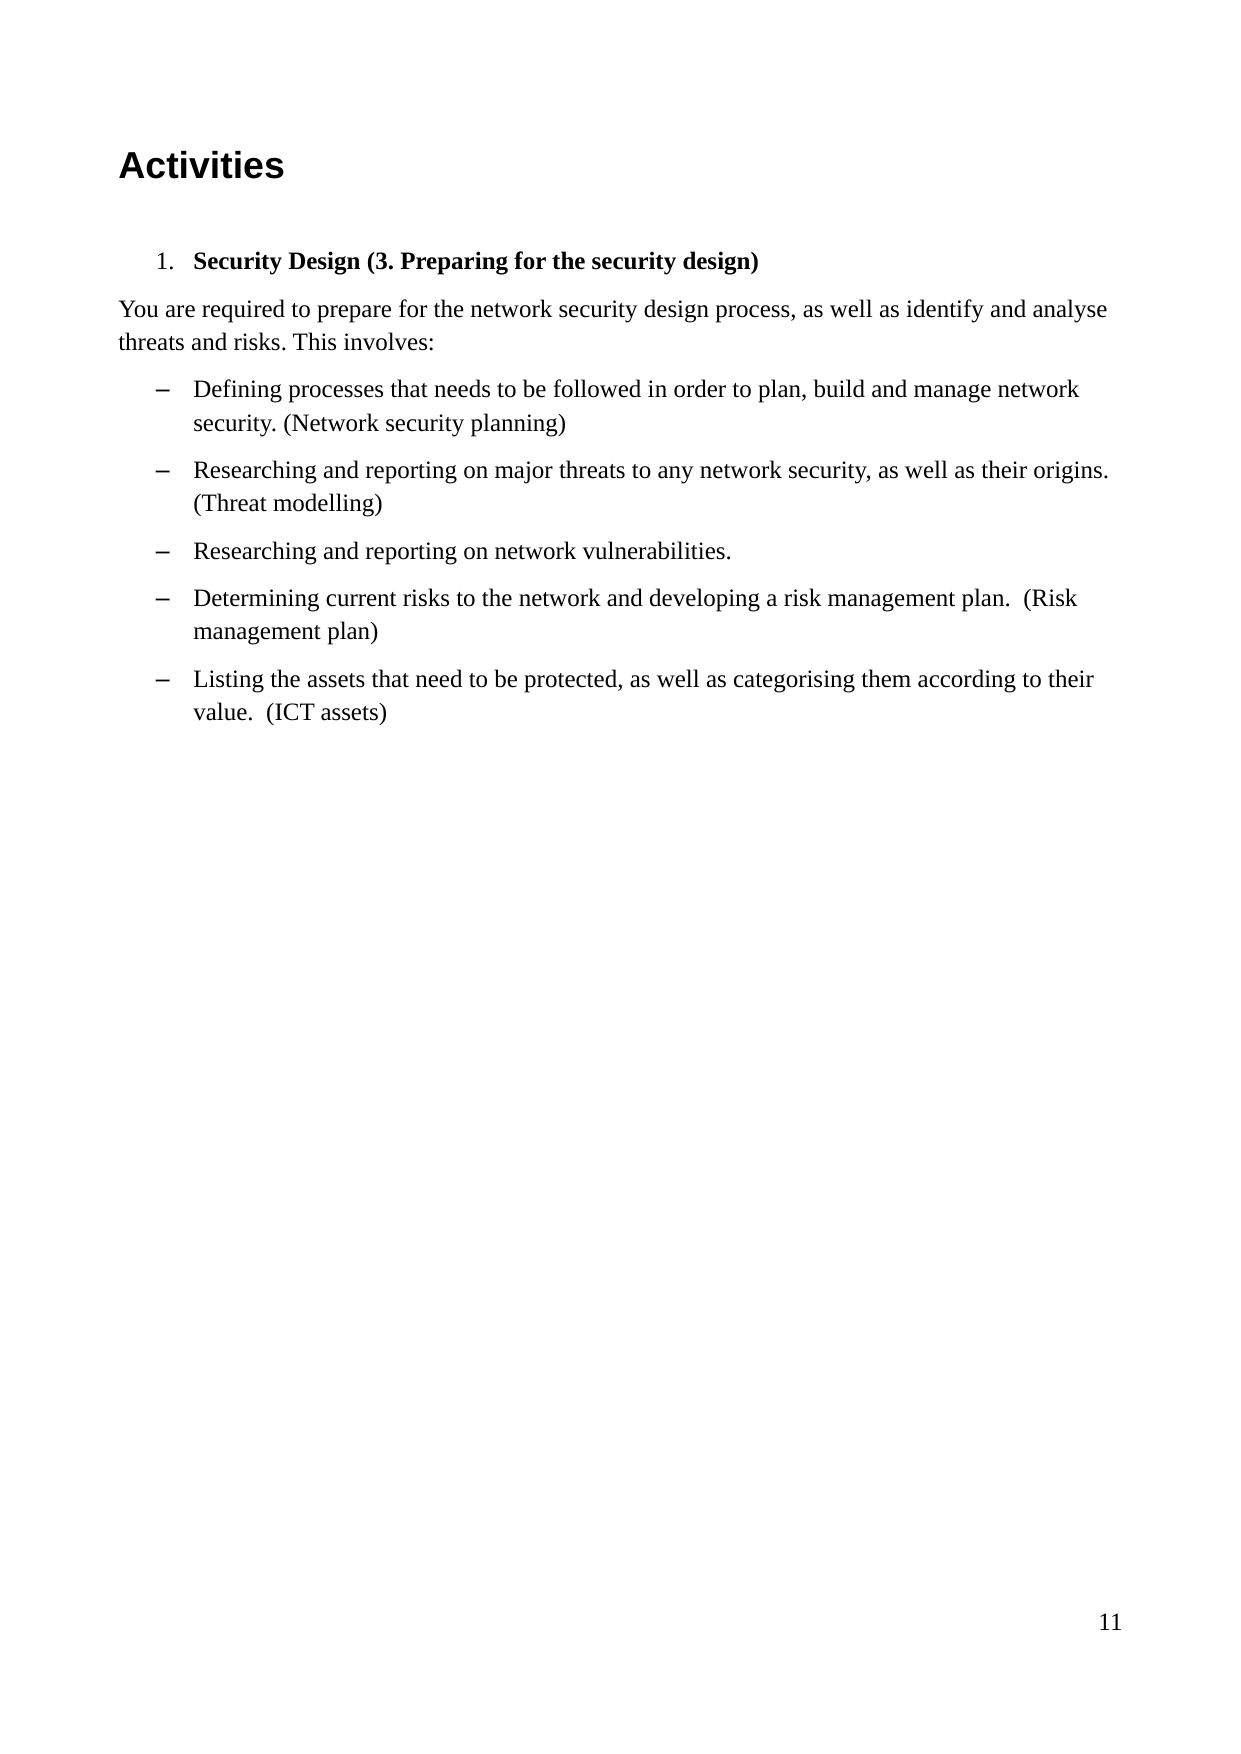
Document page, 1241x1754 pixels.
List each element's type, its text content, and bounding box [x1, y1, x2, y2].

list Researching and reporting on network vulnerabilities. [156, 536, 1122, 564]
list Determining current risks to the network and developing a risk management plan. (Risk management plan) [156, 583, 1122, 645]
list Researching and reporting on major threats to any network security, as well as their origins. (Threat modelling) [156, 455, 1122, 517]
text You are required to prepare for the network security design process, as well as identify and analyse threats and risks. This involves: [118, 294, 1122, 356]
subtitle Activities [118, 143, 1122, 186]
list Defining processes that needs to be followed in order to plan, build and manage network security. (Network security planning) [156, 374, 1122, 436]
list Security Design (3. Preparing for the security design) [156, 246, 1122, 275]
list Listing the assets that need to be protected, as well as categorising them according to their value. (ICT assets) [156, 664, 1122, 726]
